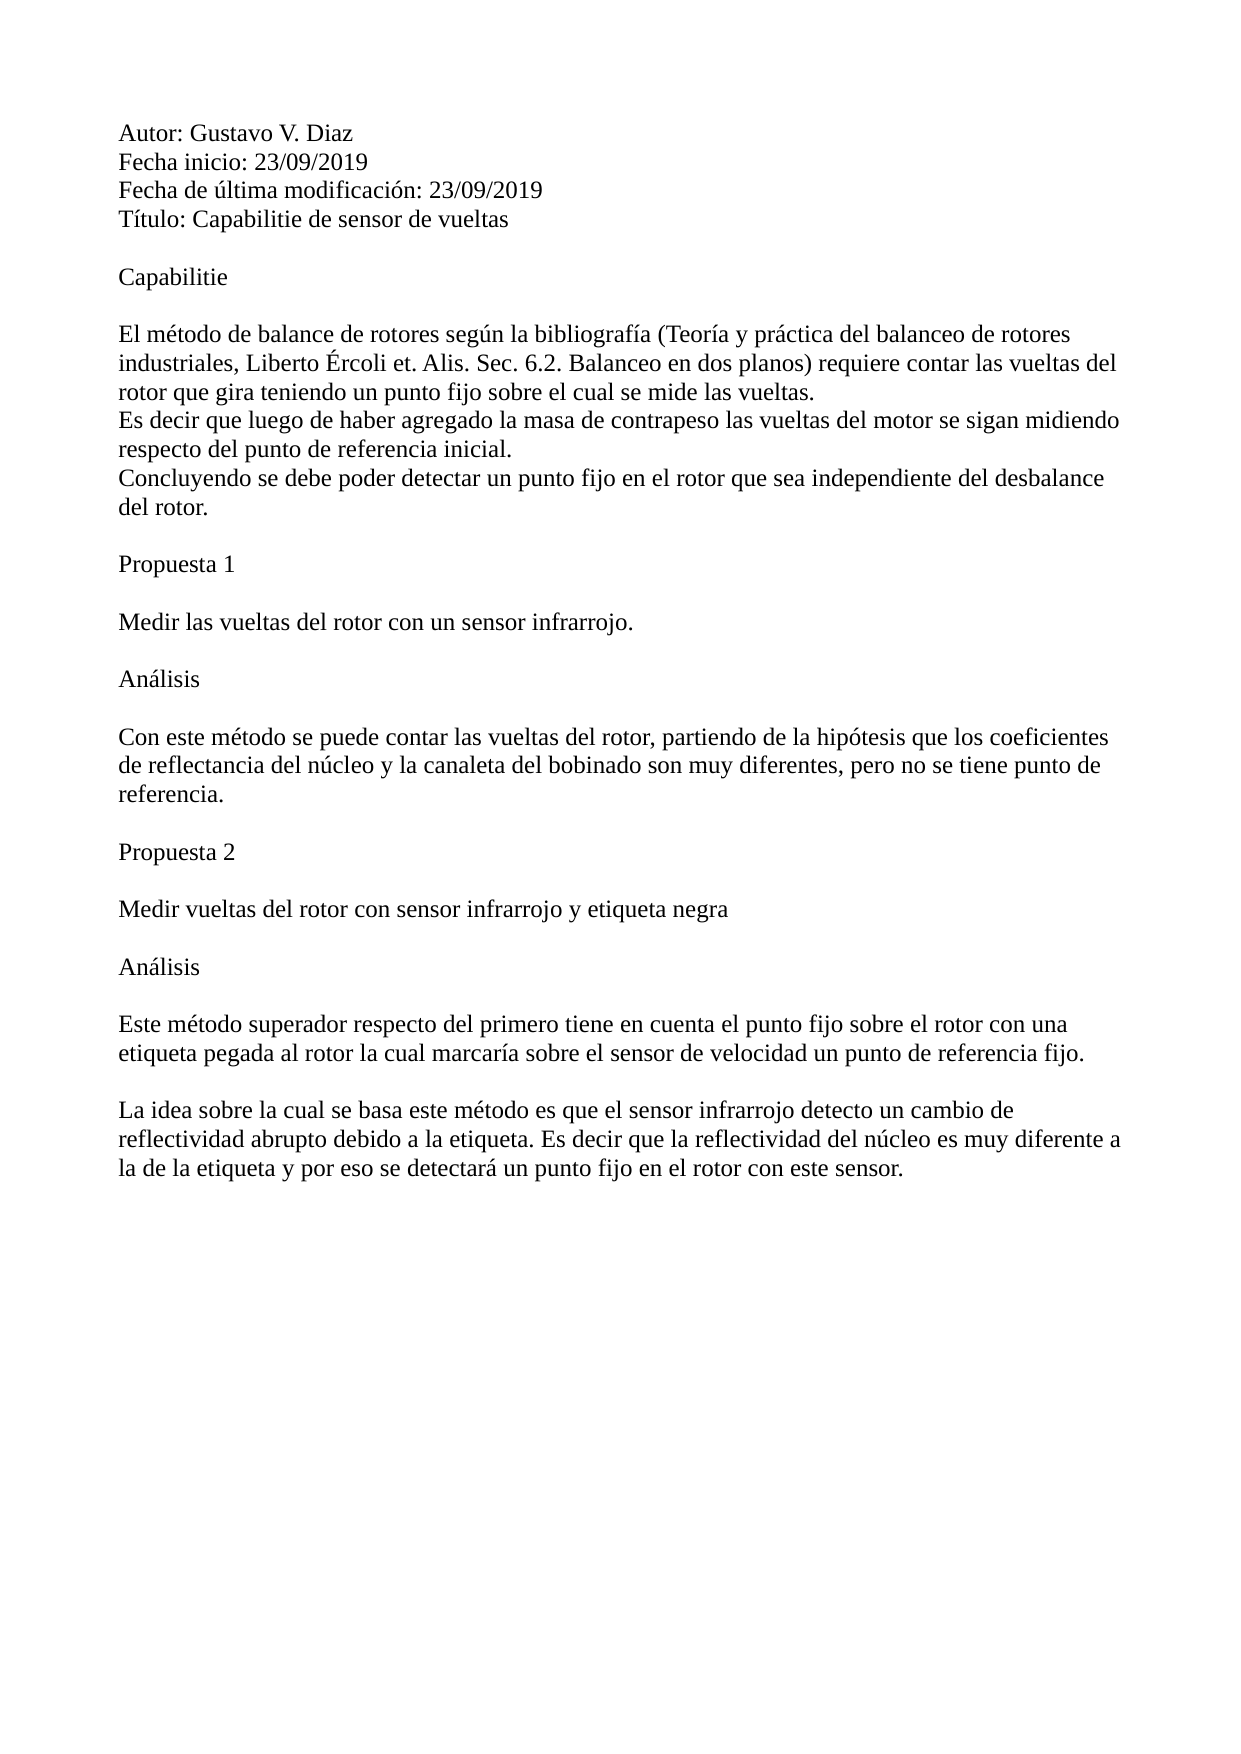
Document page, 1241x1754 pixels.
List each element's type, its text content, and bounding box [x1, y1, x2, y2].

text Capabilitie [118, 262, 1122, 291]
text Propuesta 2 [118, 837, 1122, 866]
text Propuesta 1 [118, 549, 1122, 578]
text Análisis [118, 952, 1122, 981]
text Autor: Gustavo V. Diaz [118, 118, 1122, 147]
text La idea sobre la cual se basa este método es que el sensor infrarrojo detecto un cambio de reflectividad abrupto debido a la etiqueta. Es decir que la reflectividad del núcleo es muy diferente a la de la etiqueta y por eso se detectará un punto fijo en el rotor con este sensor. [118, 1096, 1122, 1182]
text Concluyendo se debe poder detectar un punto fijo en el rotor que sea independiente del desbalance del rotor. [118, 463, 1122, 521]
text Es decir que luego de haber agregado la masa de contrapeso las vueltas del motor se sigan midiendo respecto del punto de referencia inicial. [118, 406, 1122, 463]
text Este método superador respecto del primero tiene en cuenta el punto fijo sobre el rotor con una etiqueta pegada al rotor la cual marcaría sobre el sensor de velocidad un punto de referencia fijo. [118, 1009, 1122, 1067]
text El método de balance de rotores según la bibliografía (Teoría y práctica del balanceo de rotores industriales, Liberto Ércoli et. Alis. Sec. 6.2. Balanceo en dos planos) requiere contar las vueltas del rotor que gira teniendo un punto fijo sobre el cual se mide las vueltas. [118, 319, 1122, 406]
text Fecha de última modificación: 23/09/2019 [118, 176, 1122, 204]
text Fecha inicio: 23/09/2019 [118, 147, 1122, 176]
text Medir las vueltas del rotor con un sensor infrarrojo. [118, 607, 1122, 636]
text Título: Capabilitie de sensor de vueltas [118, 204, 1122, 233]
text Con este método se puede contar las vueltas del rotor, partiendo de la hipótesis que los coeficientes de reflectancia del núcleo y la canaleta del bobinado son muy diferentes, pero no se tiene punto de referencia. [118, 722, 1122, 808]
text Análisis [118, 664, 1122, 693]
text Medir vueltas del rotor con sensor infrarrojo y etiqueta negra [118, 894, 1122, 923]
